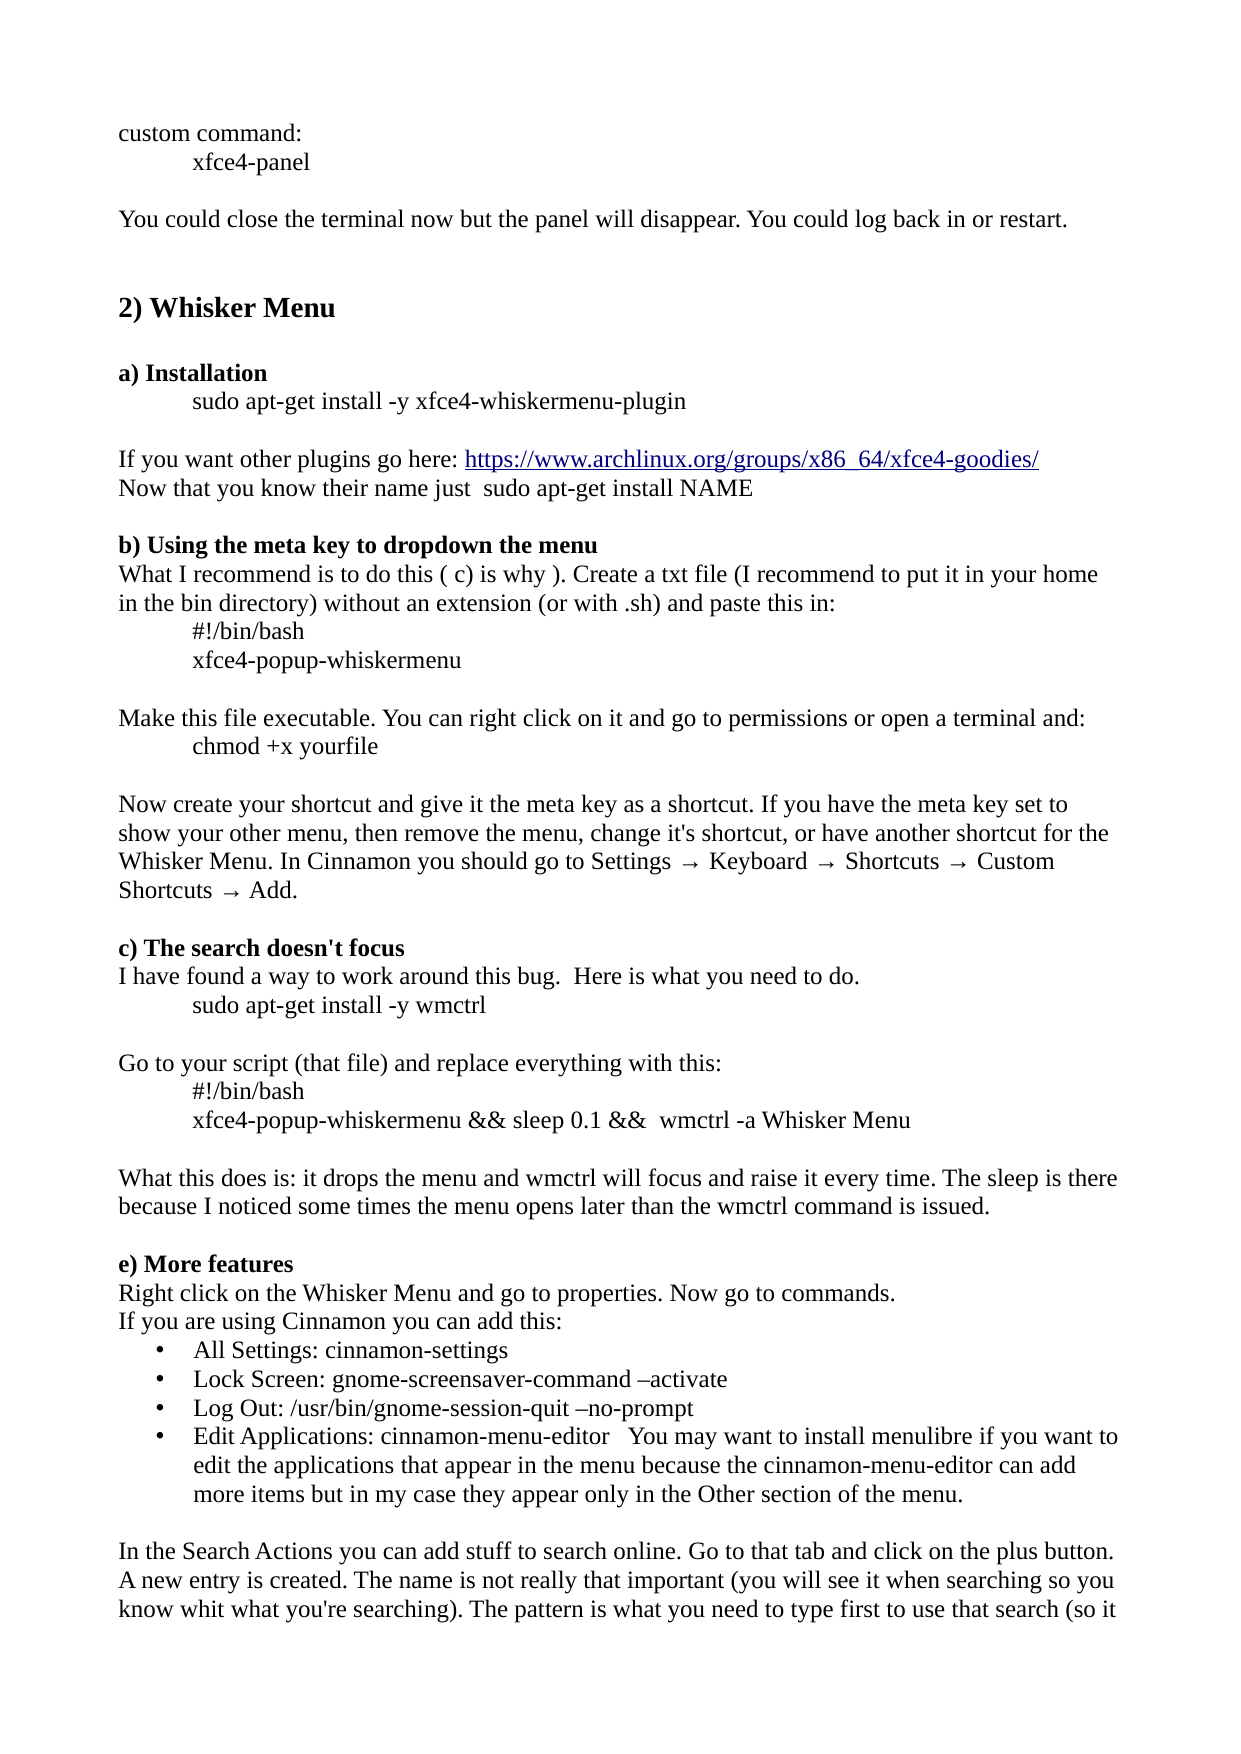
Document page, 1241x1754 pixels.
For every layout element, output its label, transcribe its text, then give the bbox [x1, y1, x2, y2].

text a) Installation [118, 358, 1122, 386]
text In the Search Actions you can add stuff to search online. Go to that tab and click on the plus button. [118, 1536, 1122, 1565]
text 2) Whisker Menu [118, 291, 1122, 324]
text #!/bin/bash [118, 1076, 1122, 1105]
text What this does is: it drops the menu and wmctrl will focus and raise it every time. The sleep is there because I noticed some times the menu opens later than the wmctrl command is issued. [118, 1163, 1122, 1220]
text sudo apt-get install -y xfce4-whiskermenu-plugin [118, 386, 1122, 415]
text I have found a way to work around this bug. Here is what you need to do. [118, 961, 1122, 990]
text c) The search doesn't focus [118, 933, 1122, 961]
list Log Out: /usr/bin/gnome-session-quit –no-prompt [156, 1393, 1122, 1421]
text Right click on the Whisker Menu and go to properties. Now go to commands. [118, 1278, 1122, 1306]
list All Settings: cinnamon-settings [156, 1335, 1122, 1364]
text sudo apt-get install -y wmctrl [118, 990, 1122, 1019]
text xfce4-popup-whiskermenu [118, 645, 1122, 674]
text If you want other plugins go here: https://www.archlinux.org/groups/x86_64/xfce4-goodies/ [118, 444, 1122, 473]
text #!/bin/bash [118, 616, 1122, 645]
text e) More features [118, 1249, 1122, 1278]
text If you are using Cinnamon you can add this: [118, 1306, 1122, 1335]
text Go to your script (that file) and replace everything with this: [118, 1048, 1122, 1076]
text custom command: [118, 118, 1122, 147]
text Now that you know their name just sudo apt-get install NAME [118, 473, 1122, 501]
list Edit Applications: cinnamon-menu-editor You may want to install menulibre if you want to edit the applications that appear in the menu because the cinnamon-menu-editor can add more items but in my case they appear only in the Other section of the menu. [156, 1421, 1122, 1508]
text A new entry is created. The name is not really that important (you will see it when searching so you know whit what you're searching). The pattern is what you need to type first to use that search (so it [118, 1565, 1122, 1623]
text Make this file executable. You can right click on it and go to permissions or open a terminal and: [118, 703, 1122, 731]
text xfce4-popup-whiskermenu && sleep 0.1 && wmctrl -a Whisker Menu [118, 1105, 1122, 1134]
text xfce4-panel [118, 147, 1122, 176]
text Now create your shortcut and give it the meta key as a shortcut. If you have the meta key set to show your other menu, then remove the menu, change it's shortcut, or have another shortcut for the Whisker Menu. In Cinnamon you should go to Settings → Keyboard → Shortcuts → Custom Shortcuts → Add. [118, 789, 1122, 904]
text b) Using the meta key to dropdown the menu [118, 530, 1122, 559]
list Lock Screen: gnome-screensaver-command –activate [156, 1364, 1122, 1393]
text What I recommend is to do this ( c) is why ). Create a txt file (I recommend to put it in your home in the bin directory) without an extension (or with .sh) and paste this in: [118, 559, 1122, 616]
text You could close the terminal now but the panel will disappear. You could log back in or restart. [118, 204, 1122, 233]
text chmod +x yourfile [118, 731, 1122, 760]
